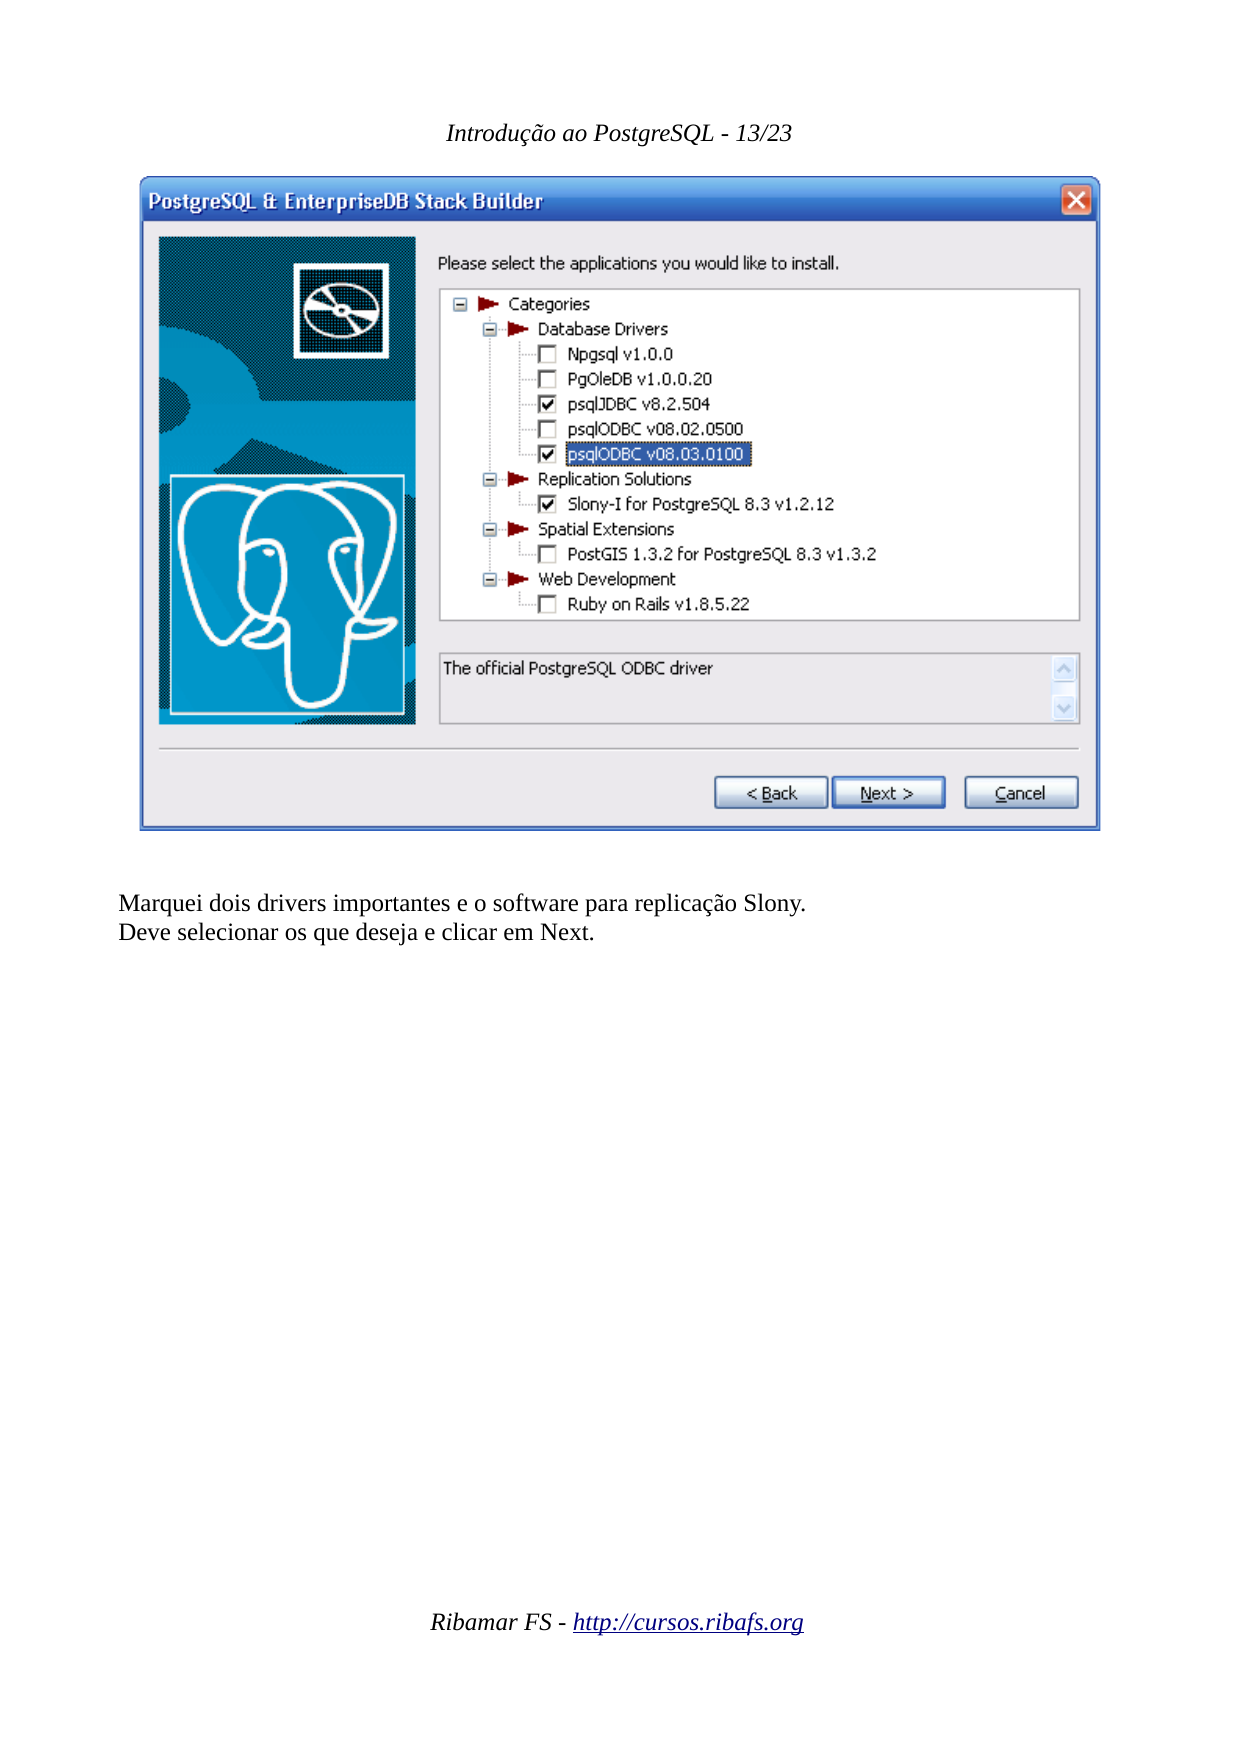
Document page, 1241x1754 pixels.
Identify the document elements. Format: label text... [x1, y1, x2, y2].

text Deve selecionar os que deseja e clicar em Next. [118, 917, 1122, 946]
text Marquei dois drivers importantes e o software para replicação Slony. [118, 888, 1122, 917]
picture [139, 176, 1101, 831]
